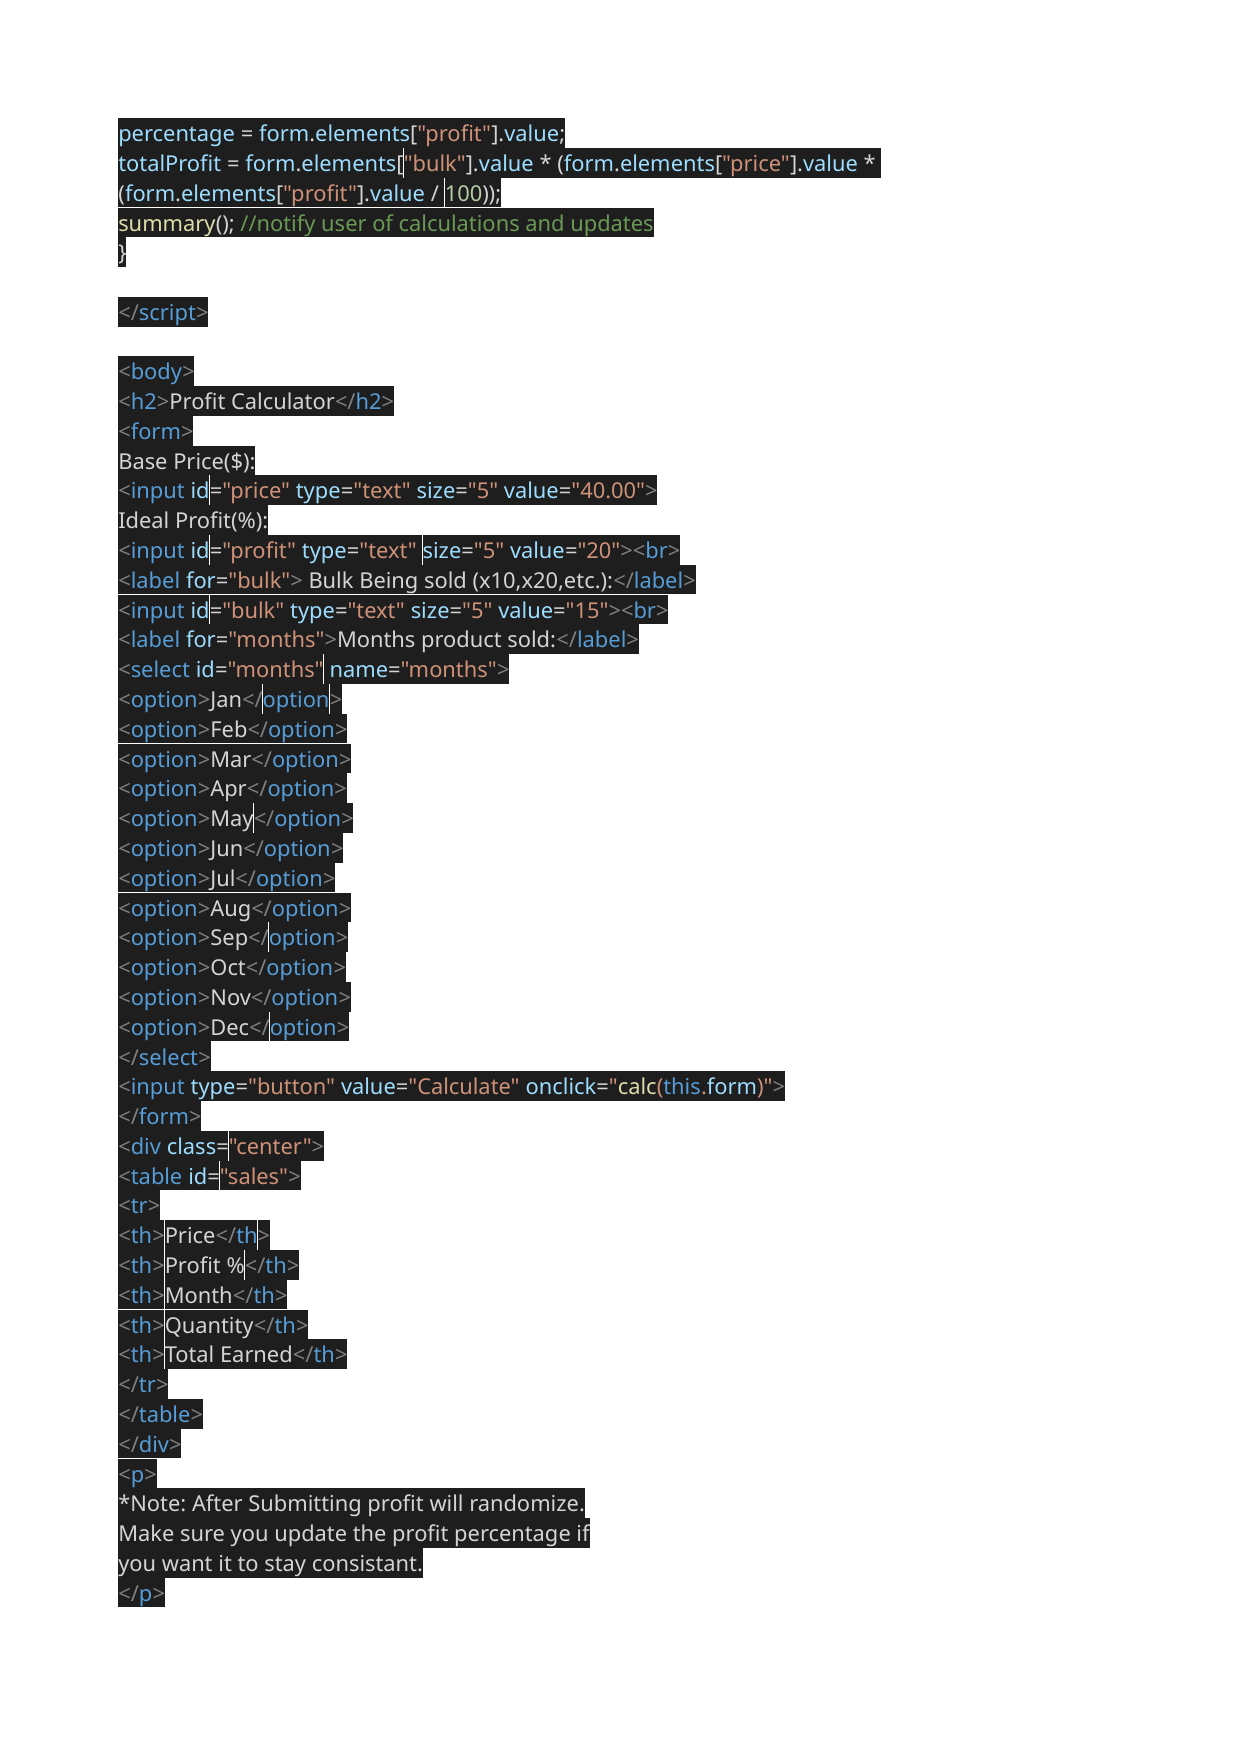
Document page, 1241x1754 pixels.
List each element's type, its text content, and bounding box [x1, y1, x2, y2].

text <option>Dec</option> [118, 1012, 1122, 1041]
text <option>Mar</option> [118, 743, 1122, 773]
text <input id="bulk" type="text" size="5" value="15"><br> [118, 594, 1122, 624]
text <h2>Profit Calculator</h2> [118, 386, 1122, 416]
text percentage = form.elements["profit"].value; [118, 118, 1122, 148]
text <select id="months" name="months"> [118, 654, 1122, 684]
text <option>Nov</option> [118, 982, 1122, 1012]
text </form> [118, 1101, 1122, 1131]
text <th>Total Earned</th> [118, 1339, 1122, 1369]
text <option>Sep</option> [118, 922, 1122, 952]
text </tr> [118, 1369, 1122, 1399]
text <th>Price</th> [118, 1220, 1122, 1250]
text totalProfit = form.elements["bulk"].value * (form.elements["price"].value * (form.elements["profit"].value / 100)); [118, 148, 1122, 207]
text <th>Profit %</th> [118, 1250, 1122, 1280]
text <option>Feb</option> [118, 714, 1122, 743]
text <body> [118, 356, 1122, 386]
text <input id="profit" type="text" size="5" value="20"><br> [118, 535, 1122, 565]
text <option>Apr</option> [118, 773, 1122, 803]
text </table> [118, 1399, 1122, 1429]
text </script> [118, 297, 1122, 327]
text <option>Jan</option> [118, 684, 1122, 714]
text </select> [118, 1041, 1122, 1071]
text summary(); //notify user of calculations and updates [118, 207, 1122, 237]
text </div> [118, 1429, 1122, 1458]
text Base Price($): [118, 446, 1122, 475]
text Ideal Profit(%): [118, 505, 1122, 535]
text <option>Jun</option> [118, 833, 1122, 863]
text <input type="button" value="Calculate" onclick="calc(this.form)"> [118, 1071, 1122, 1101]
text <option>Aug</option> [118, 892, 1122, 922]
text <th>Month</th> [118, 1280, 1122, 1309]
text Make sure you update the profit percentage if [118, 1518, 1122, 1548]
text <label for="bulk"> Bulk Being sold (x10,x20,etc.):</label> [118, 565, 1122, 594]
text <table id="sales"> [118, 1161, 1122, 1190]
text <option>May</option> [118, 803, 1122, 833]
text <form> [118, 416, 1122, 446]
text </p> [118, 1578, 1122, 1607]
text <div class="center"> [118, 1131, 1122, 1161]
text } [118, 237, 1122, 267]
text <th>Quantity</th> [118, 1309, 1122, 1339]
text <p> [118, 1458, 1122, 1488]
text <option>Oct</option> [118, 952, 1122, 982]
text <option>Jul</option> [118, 863, 1122, 892]
text <label for="months">Months product sold:</label> [118, 624, 1122, 654]
text you want it to stay consistant. [118, 1548, 1122, 1578]
text *Note: After Submitting profit will randomize. [118, 1488, 1122, 1518]
text <tr> [118, 1190, 1122, 1220]
text <input id="price" type="text" size="5" value="40.00"> [118, 475, 1122, 505]
